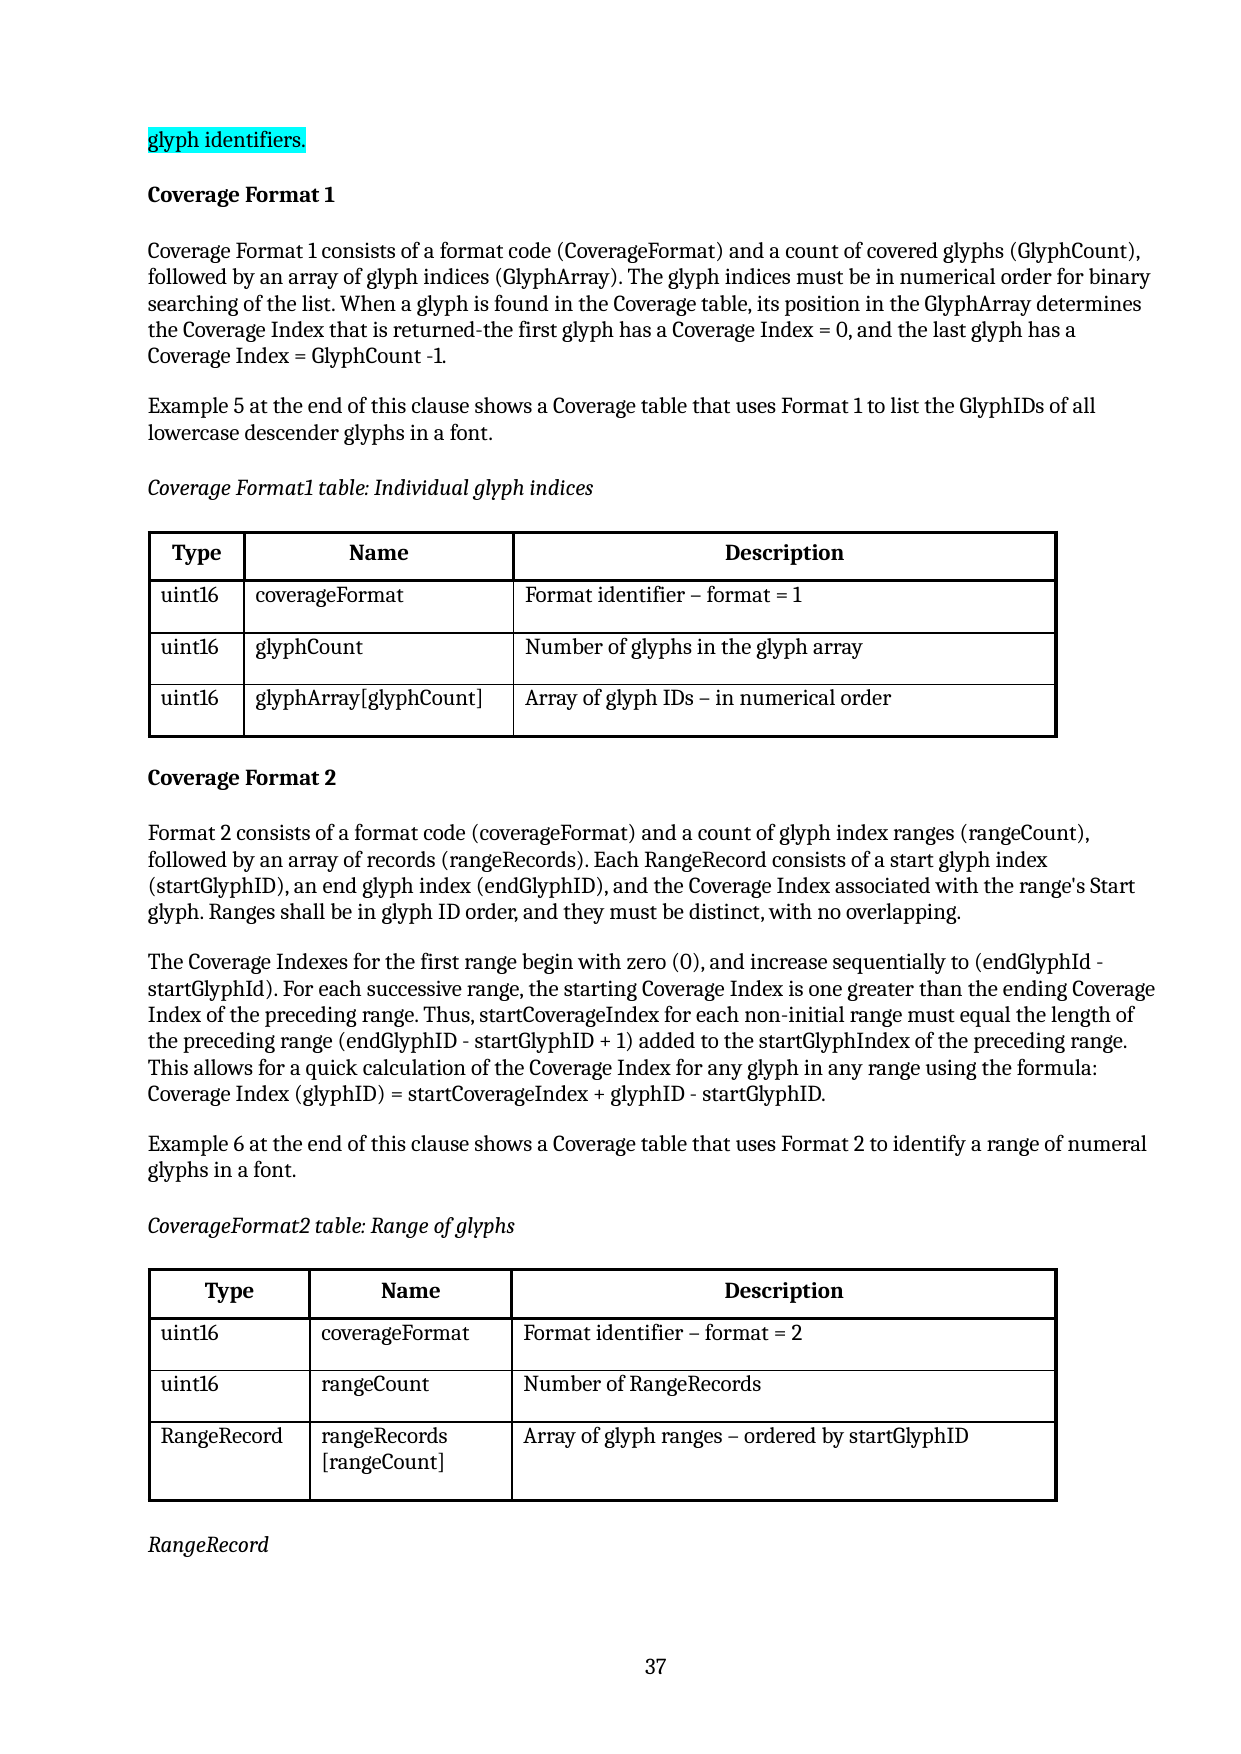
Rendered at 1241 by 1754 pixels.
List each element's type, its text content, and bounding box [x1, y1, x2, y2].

table_header Description [515, 534, 1054, 579]
table_header Description [513, 1271, 1054, 1317]
table_cell RangeRecord [151, 1423, 309, 1499]
table_header Name [246, 534, 512, 579]
text Coverage Format 1 [148, 182, 1163, 209]
table_cell Number of glyphs in the glyph array [514, 634, 1054, 683]
text Example 6 at the end of this clause shows a Coverage table that uses Format 2 to identify a range of numeral glyphs in a font. [148, 1131, 1163, 1184]
table_cell uint16 [151, 685, 243, 735]
table_cell glyphCount [245, 634, 513, 683]
text glyph identifiers. [148, 127, 1163, 153]
text Example 5 at the end of this clause shows a Coverage table that uses Format 1 to list the GlyphIDs of all lowercase descender glyphs in a font. [148, 393, 1163, 446]
table_cell Number of RangeRecords [513, 1371, 1054, 1421]
text Format 2 consists of a format code (coverageFormat) and a count of glyph index ranges (rangeCount), followed by an array of records (rangeRecords). Each RangeRecord consists of a start glyph index (startGlyphID), an end glyph index (endGlyphID), and the Coverage Index associated with the range's Start glyph. Ranges shall be in glyph ID order, and they must be distinct, with no overlapping. [148, 820, 1163, 926]
table_header Name [311, 1271, 510, 1317]
text CoverageFormat2 table: Range of glyphs [148, 1213, 1163, 1239]
table_cell uint16 [151, 582, 243, 632]
table_cell uint16 [151, 634, 243, 683]
table_cell coverageFormat [245, 582, 513, 632]
table_cell Array of glyph IDs – in numerical order [514, 685, 1054, 735]
table_header Type [151, 1271, 308, 1317]
text RangeRecord [148, 1531, 1163, 1558]
table_cell Format identifier – format = 2 [513, 1320, 1054, 1370]
table_cell Array of glyph ranges – ordered by startGlyphID [513, 1423, 1054, 1499]
table_cell uint16 [151, 1371, 309, 1421]
text The Coverage Indexes for the first range begin with zero (0), and increase sequentially to (endGlyphId - startGlyphId). For each successive range, the starting Coverage Index is one greater than the ending Coverage Index of the preceding range. Thus, startCoverageIndex for each non-initial range must equal the length of the preceding range (endGlyphID - startGlyphID + 1) added to the startGlyphIndex of the preceding range. This allows for a quick calculation of the Coverage Index for any glyph in any range using the formula: Coverage Index (glyphID) = startCoverageIndex + glyphID - startGlyphID. [148, 949, 1163, 1107]
text Coverage Format 2 [148, 738, 1163, 791]
table_cell coverageFormat [311, 1320, 511, 1370]
table_cell rangeCount [311, 1371, 511, 1421]
text Coverage Format 1 consists of a format code (CoverageFormat) and a count of covered glyphs (GlyphCount), followed by an array of glyph indices (GlyphArray). The glyph indices must be in numerical order for binary searching of the list. When a glyph is found in the Coverage table, its position in the GlyphArray determines the Coverage Index that is returned-the first glyph has a Coverage Index = 0, and the last glyph has a Coverage Index = GlyphCount -1. [148, 238, 1163, 369]
table_header Type [151, 534, 243, 579]
table_cell uint16 [151, 1320, 309, 1370]
text Coverage Format1 table: Individual glyph indices [148, 475, 1163, 501]
table_cell rangeRecords [rangeCount] [311, 1423, 511, 1499]
table_cell Format identifier – format = 1 [514, 582, 1054, 632]
table_cell glyphArray[glyphCount] [245, 685, 513, 735]
